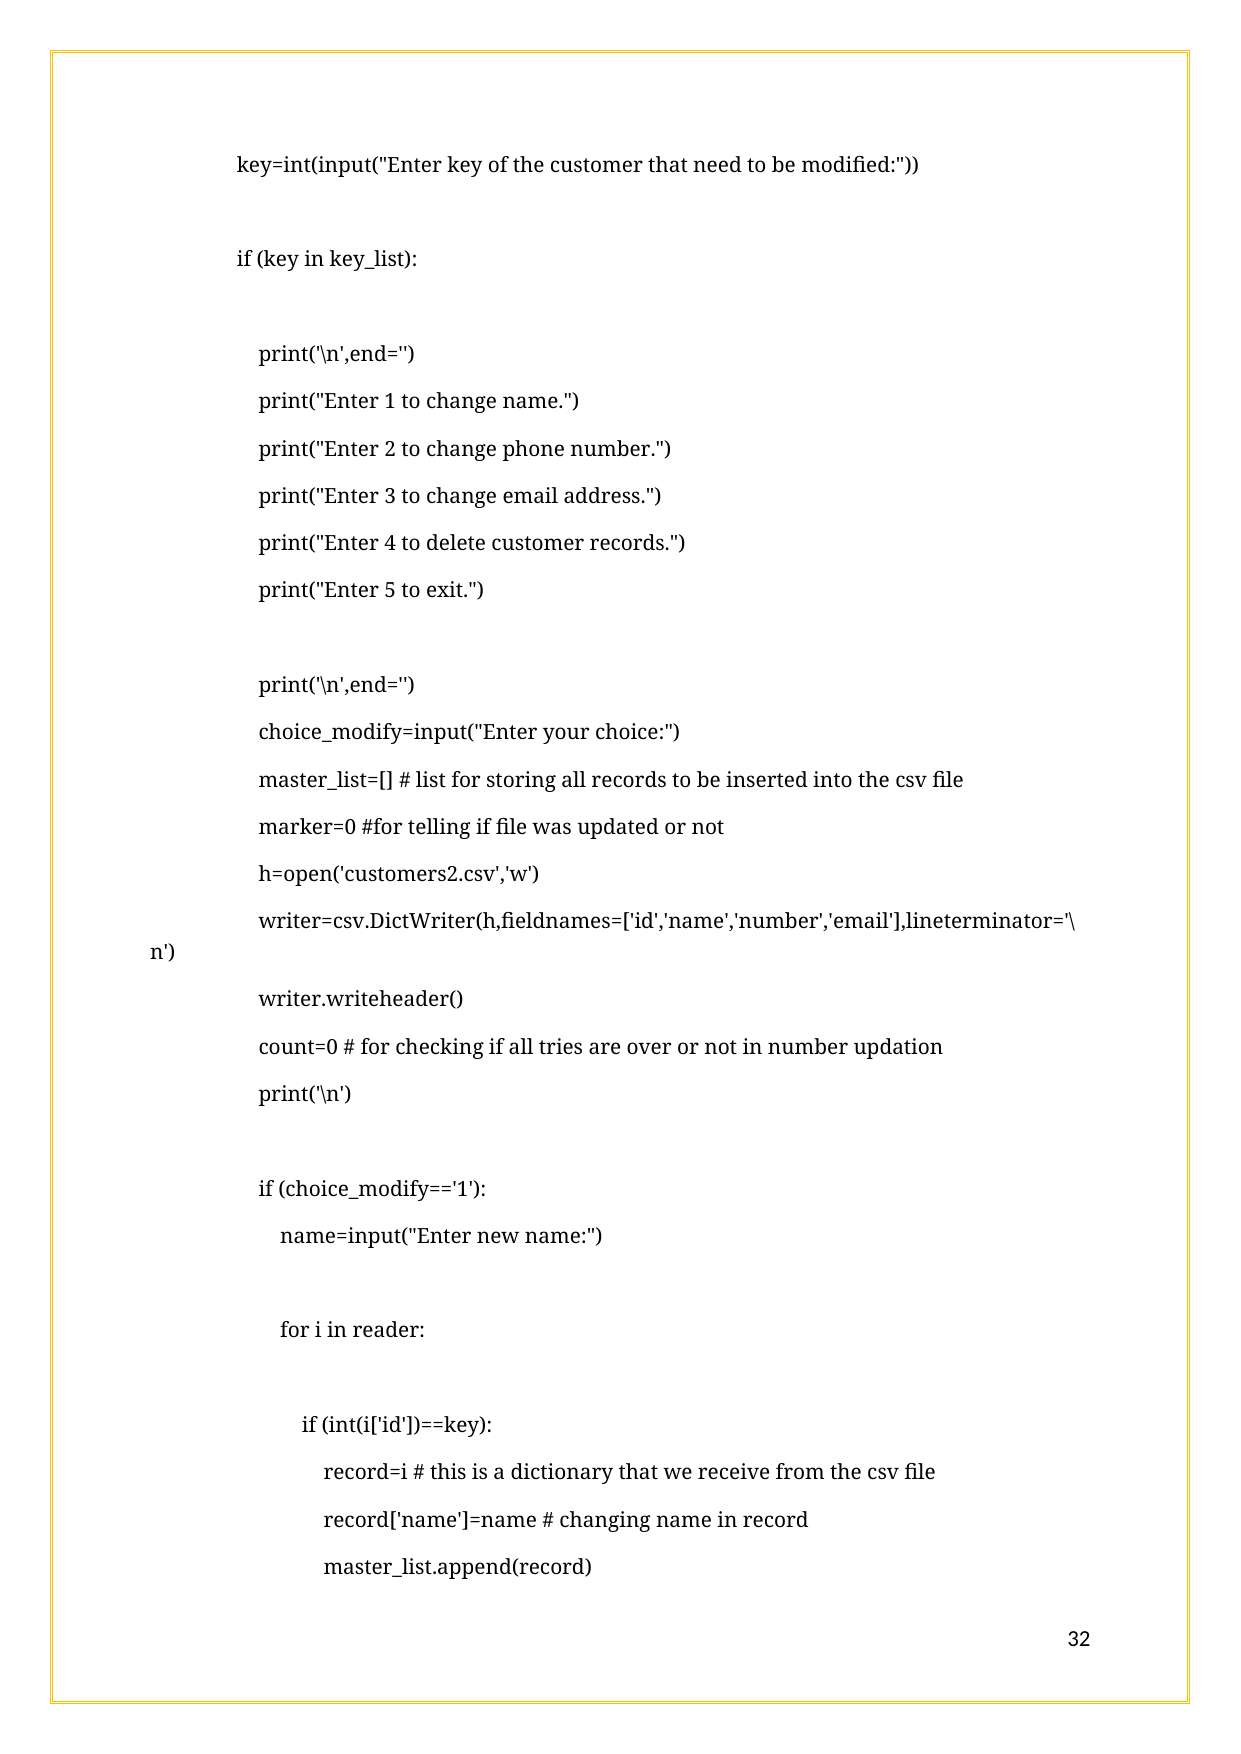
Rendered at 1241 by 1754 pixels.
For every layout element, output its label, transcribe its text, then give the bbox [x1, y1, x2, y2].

text print("Enter 2 to change phone number.") [150, 434, 1090, 462]
text if (int(i['id'])==key): [150, 1410, 1090, 1439]
text if (choice_modify=='1'): [150, 1174, 1090, 1202]
text record=i # this is a dictionary that we receive from the csv file [150, 1457, 1090, 1486]
text writer.writeheader() [150, 984, 1090, 1013]
text for i in reader: [150, 1316, 1090, 1344]
text print('\n',end='') [150, 670, 1090, 699]
text print("Enter 3 to change email address.") [150, 481, 1090, 509]
text master_list.append(record) [150, 1552, 1090, 1581]
text key=int(input("Enter key of the customer that need to be modified:")) [150, 150, 1090, 178]
text record['name']=name # changing name in record [150, 1505, 1090, 1533]
text if (key in key_list): [150, 244, 1090, 273]
text count=0 # for checking if all tries are over or not in number updation [150, 1032, 1090, 1060]
text print('\n') [150, 1079, 1090, 1108]
text writer=csv.DictWriter(h,fieldnames=['id','name','number','email'],lineterminator='\n') [150, 907, 1090, 966]
text print("Enter 4 to delete customer records.") [150, 528, 1090, 557]
text name=input("Enter new name:") [150, 1221, 1090, 1249]
text print("Enter 5 to exit.") [150, 576, 1090, 604]
text print("Enter 1 to change name.") [150, 386, 1090, 415]
text marker=0 #for telling if file was updated or not [150, 812, 1090, 841]
text choice_modify=input("Enter your choice:") [150, 717, 1090, 746]
text h=open('customers2.csv','w') [150, 859, 1090, 888]
text print('\n',end='') [150, 339, 1090, 368]
text master_list=[] # list for storing all records to be inserted into the csv file [150, 765, 1090, 793]
